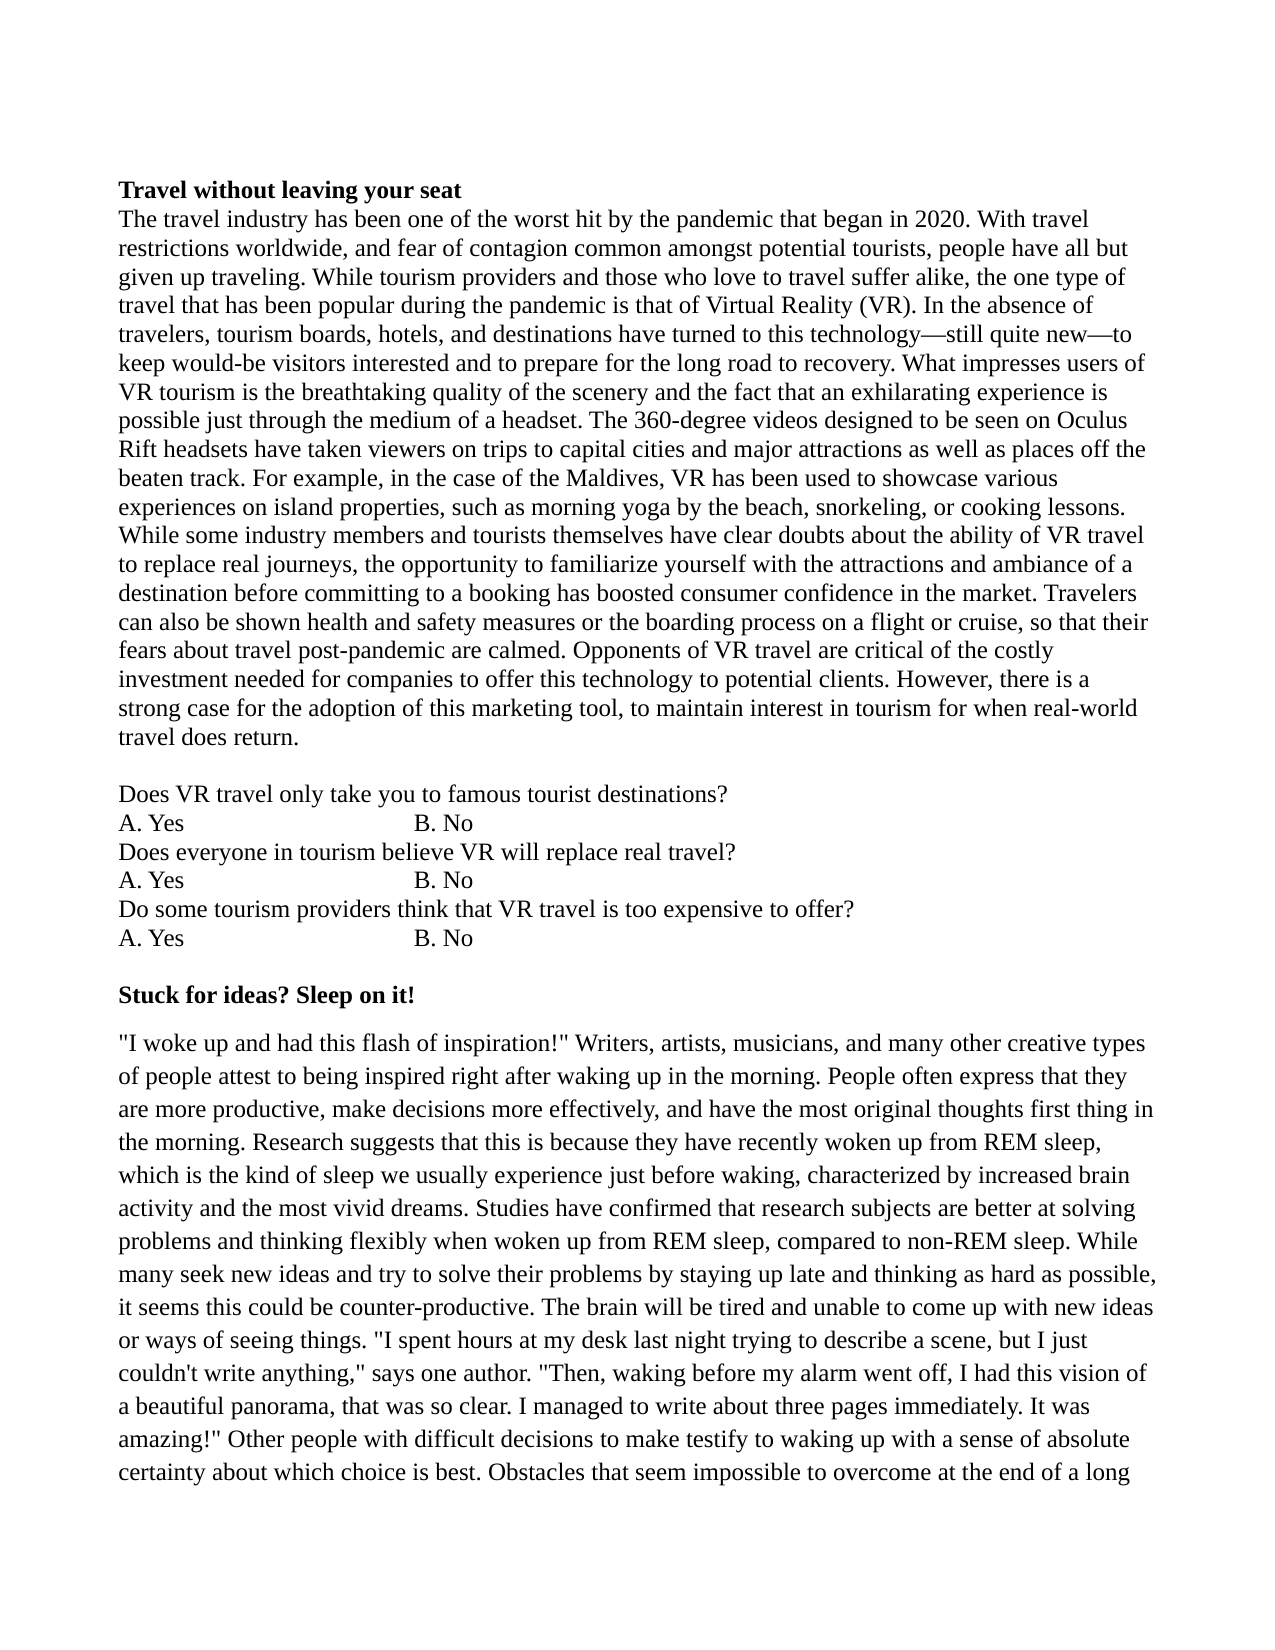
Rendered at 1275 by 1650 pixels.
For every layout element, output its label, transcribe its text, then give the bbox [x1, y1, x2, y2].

text A. Yes B. No [118, 866, 1157, 894]
text Does everyone in tourism believe VR will replace real travel? [118, 837, 1157, 866]
text "I woke up and had this flash of inspiration!" Writers, artists, musicians, and many other creative types of people attest to being inspired right after waking up in the morning. People often express that they are more productive, make decisions more effectively, and have the most original thoughts first thing in the morning. Research suggests that this is because they have recently woken up from REM sleep, which is the kind of sleep we usually experience just before waking, characterized by increased brain activity and the most vivid dreams. Studies have confirmed that research subjects are better at solving problems and thinking flexibly when woken up from REM sleep, compared to non-REM sleep. While many seek new ideas and try to solve their problems by staying up late and thinking as hard as possible, it seems this could be counter-productive. The brain will be tired and unable to come up with new ideas or ways of seeing things. "I spent hours at my desk last night trying to describe a scene, but I just couldn't write anything," says one author. "Then, waking before my alarm went off, I had this vision of a beautiful panorama, that was so clear. I managed to write about three pages immediately. It was amazing!" Other people with difficult decisions to make testify to waking up with a sense of absolute certainty about which choice is best. Obstacles that seem impossible to overcome at the end of a long [118, 1028, 1157, 1486]
text Stuck for ideas? Sleep on it! [118, 981, 1157, 1009]
text Does VR travel only take you to famous tourist destinations? [118, 779, 1157, 808]
text A. Yes B. No [118, 808, 1157, 837]
text The travel industry has been one of the worst hit by the pandemic that began in 2020. With travel restrictions worldwide, and fear of contagion common amongst potential tourists, people have all but given up traveling. While tourism providers and those who love to travel suffer alike, the one type of travel that has been popular during the pandemic is that of Virtual Reality (VR). In the absence of travelers, tourism boards, hotels, and destinations have turned to this technology—still quite new—to keep would-be visitors interested and to prepare for the long road to recovery. What impresses users of VR tourism is the breathtaking quality of the scenery and the fact that an exhilarating experience is possible just through the medium of a headset. The 360-degree videos designed to be seen on Oculus Rift headsets have taken viewers on trips to capital cities and major attractions as well as places off the beaten track. For example, in the case of the Maldives, VR has been used to showcase various experiences on island properties, such as morning yoga by the beach, snorkeling, or cooking lessons. While some industry members and tourists themselves have clear doubts about the ability of VR travel to replace real journeys, the opportunity to familiarize yourself with the attractions and ambiance of a destination before committing to a booking has boosted consumer confidence in the market. Travelers can also be shown health and safety measures or the boarding process on a flight or cruise, so that their fears about travel post-pandemic are calmed. Opponents of VR travel are critical of the costly investment needed for companies to offer this technology to potential clients. However, there is a strong case for the adoption of this marketing tool, to maintain interest in tourism for when real-world travel does return. [118, 204, 1157, 751]
text Do some tourism providers think that VR travel is too expensive to offer? [118, 894, 1157, 923]
text Travel without leaving your seat [118, 176, 1157, 204]
text A. Yes B. No [118, 923, 1157, 952]
